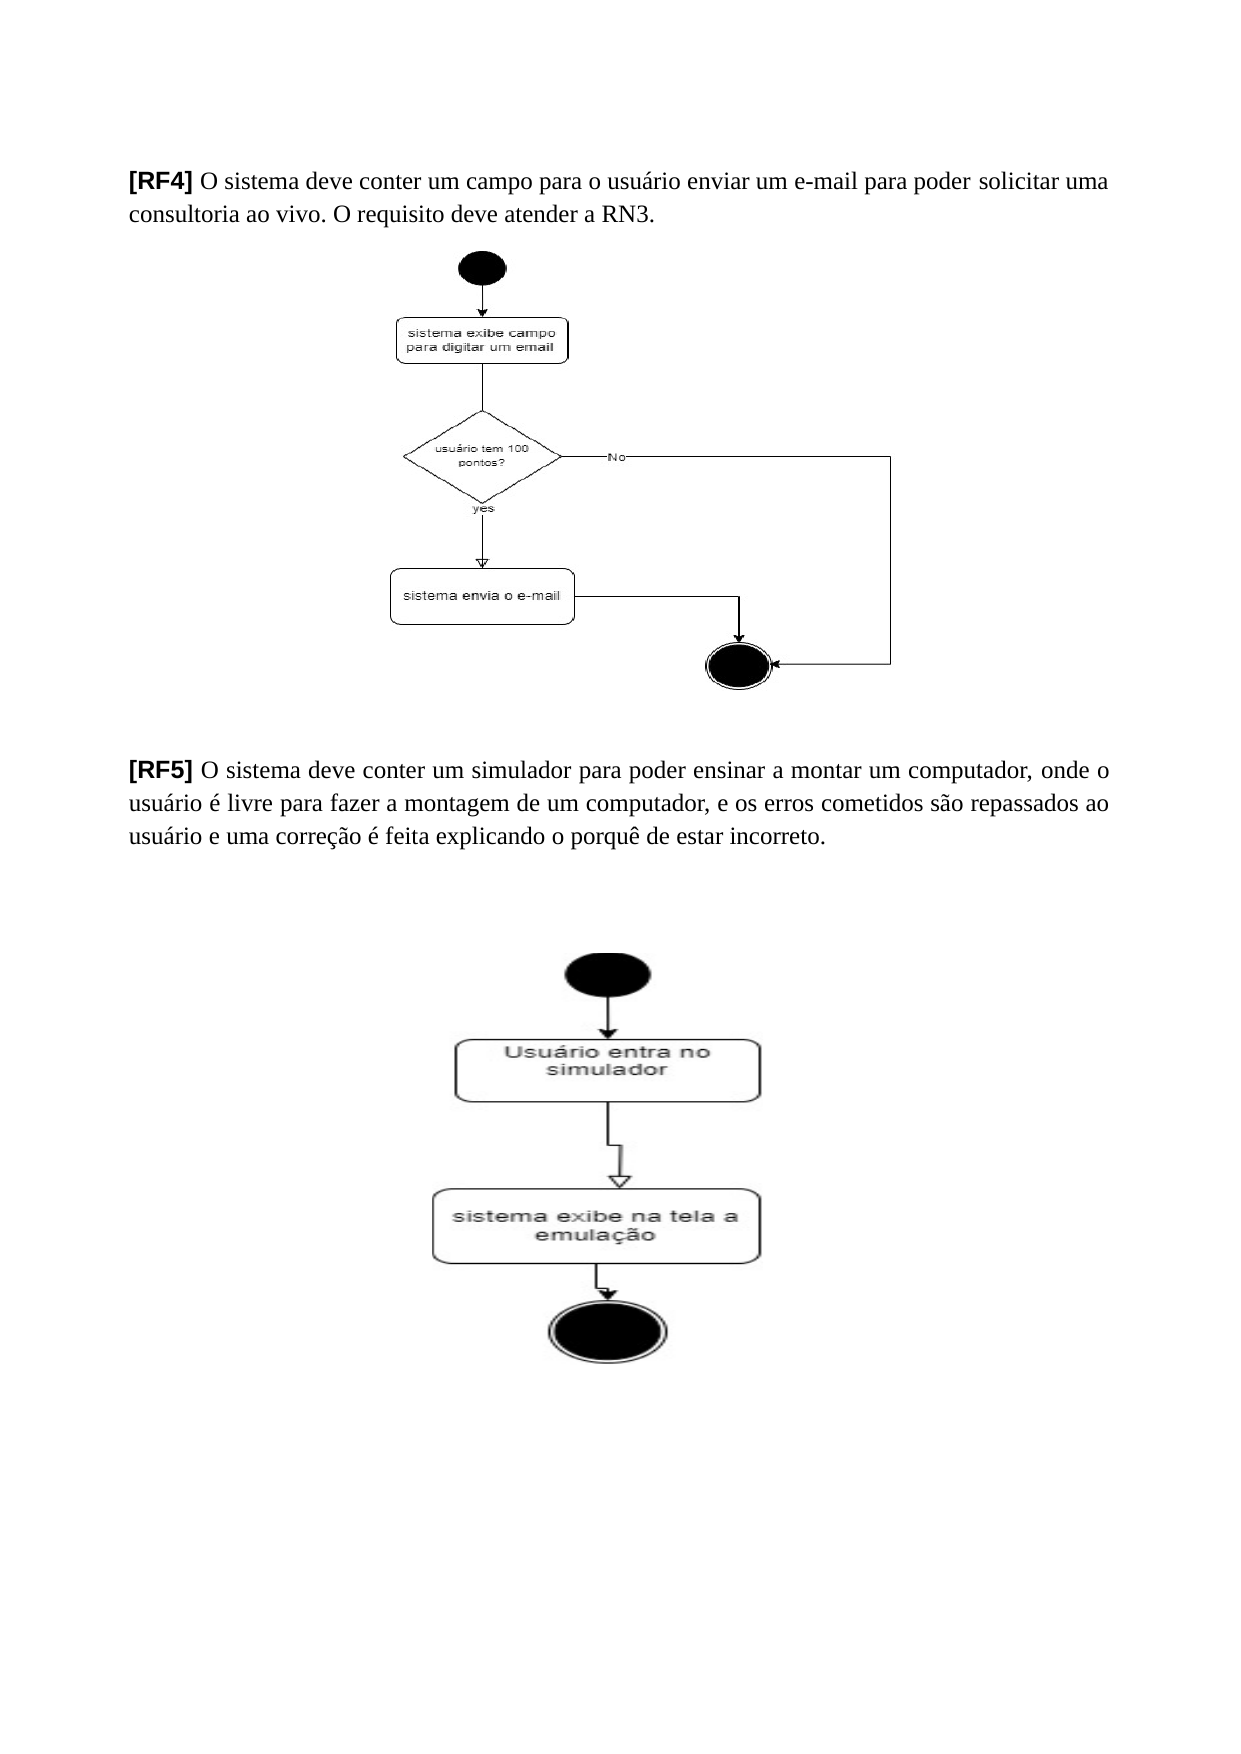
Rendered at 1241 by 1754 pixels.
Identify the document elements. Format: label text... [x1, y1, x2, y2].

text [RF4] O sistema deve conter um campo para o usuário enviar um e-mail para poder solicitar uma consultoria ao vivo. O requisito deve atender a RN3. [129, 166, 1109, 228]
picture [432, 953, 764, 1365]
text [RF5] O sistema deve conter um simulador para poder ensinar a montar um computador, onde o usuário é livre para fazer a montagem de um computador, e os erros cometidos são repassados ao usuário e uma correção é feita explicando o porquê de estar incorreto. [129, 755, 1109, 850]
picture [390, 251, 902, 704]
